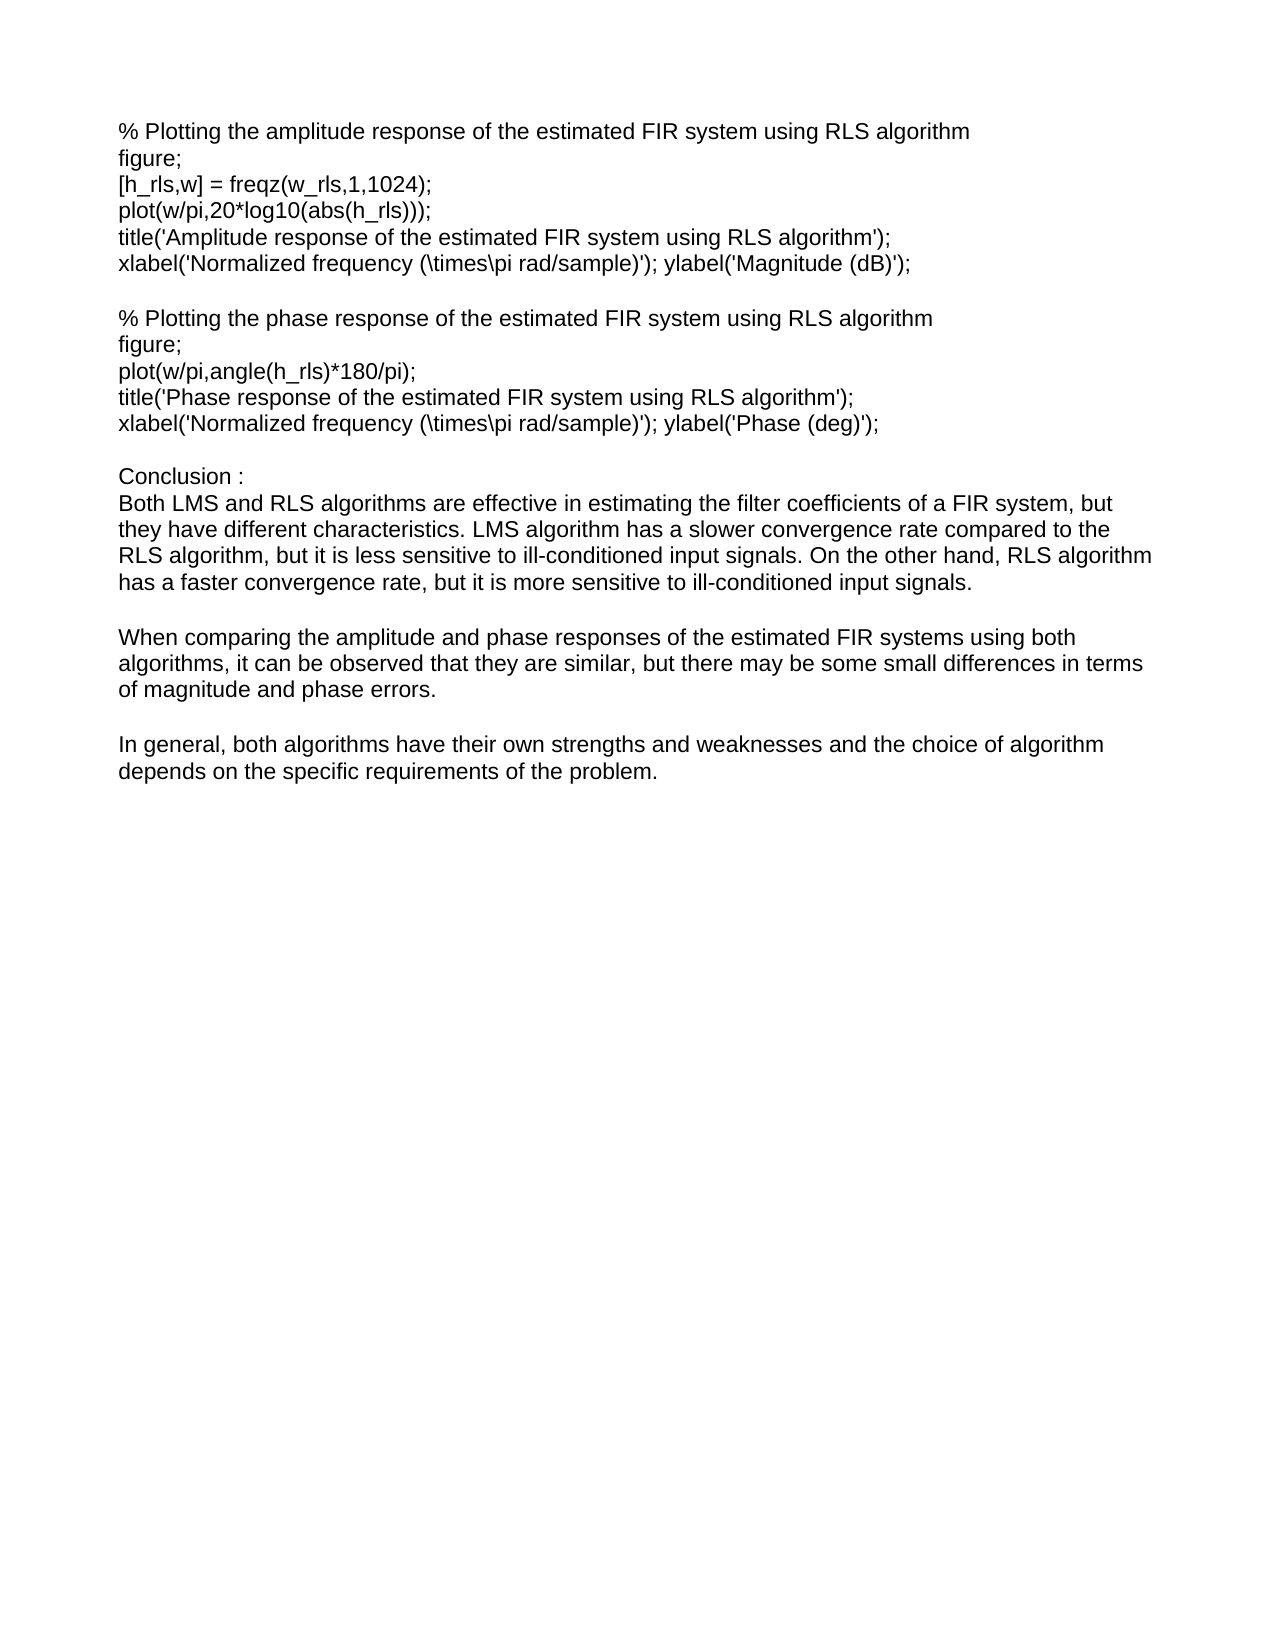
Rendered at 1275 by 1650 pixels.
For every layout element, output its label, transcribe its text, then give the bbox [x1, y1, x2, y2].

text plot(w/pi,20*log10(abs(h_rls))); [118, 197, 1157, 223]
text figure; [118, 144, 1157, 171]
text title('Phase response of the estimated FIR system using RLS algorithm'); [118, 384, 1157, 410]
text title('Amplitude response of the estimated FIR system using RLS algorithm'); [118, 223, 1157, 250]
text [h_rls,w] = freqz(w_rls,1,1024); [118, 171, 1157, 197]
text xlabel('Normalized frequency (\times\pi rad/sample)'); ylabel('Magnitude (dB)'); [118, 250, 1157, 276]
text When comparing the amplitude and phase responses of the estimated FIR systems using both algorithms, it can be observed that they are similar, but there may be some small differences in terms of magnitude and phase errors. [118, 624, 1157, 703]
text % Plotting the phase response of the estimated FIR system using RLS algorithm [118, 305, 1157, 331]
text In general, both algorithms have their own strengths and weaknesses and the choice of algorithm depends on the specific requirements of the problem. [118, 731, 1157, 784]
text % Plotting the amplitude response of the estimated FIR system using RLS algorithm [118, 118, 1157, 144]
text plot(w/pi,angle(h_rls)*180/pi); [118, 358, 1157, 384]
text figure; [118, 331, 1157, 358]
text xlabel('Normalized frequency (\times\pi rad/sample)'); ylabel('Phase (deg)'); Conclusion : Both LMS and RLS algorithms are effective in estimating the filter coefficients of a FIR system, but they have different characteristics. LMS algorithm has a slower convergence rate compared to the RLS algorithm, but it is less sensitive to ill-conditioned input signals. On the other hand, RLS algorithm has a faster convergence rate, but it is more sensitive to ill-conditioned input signals. [118, 410, 1157, 595]
